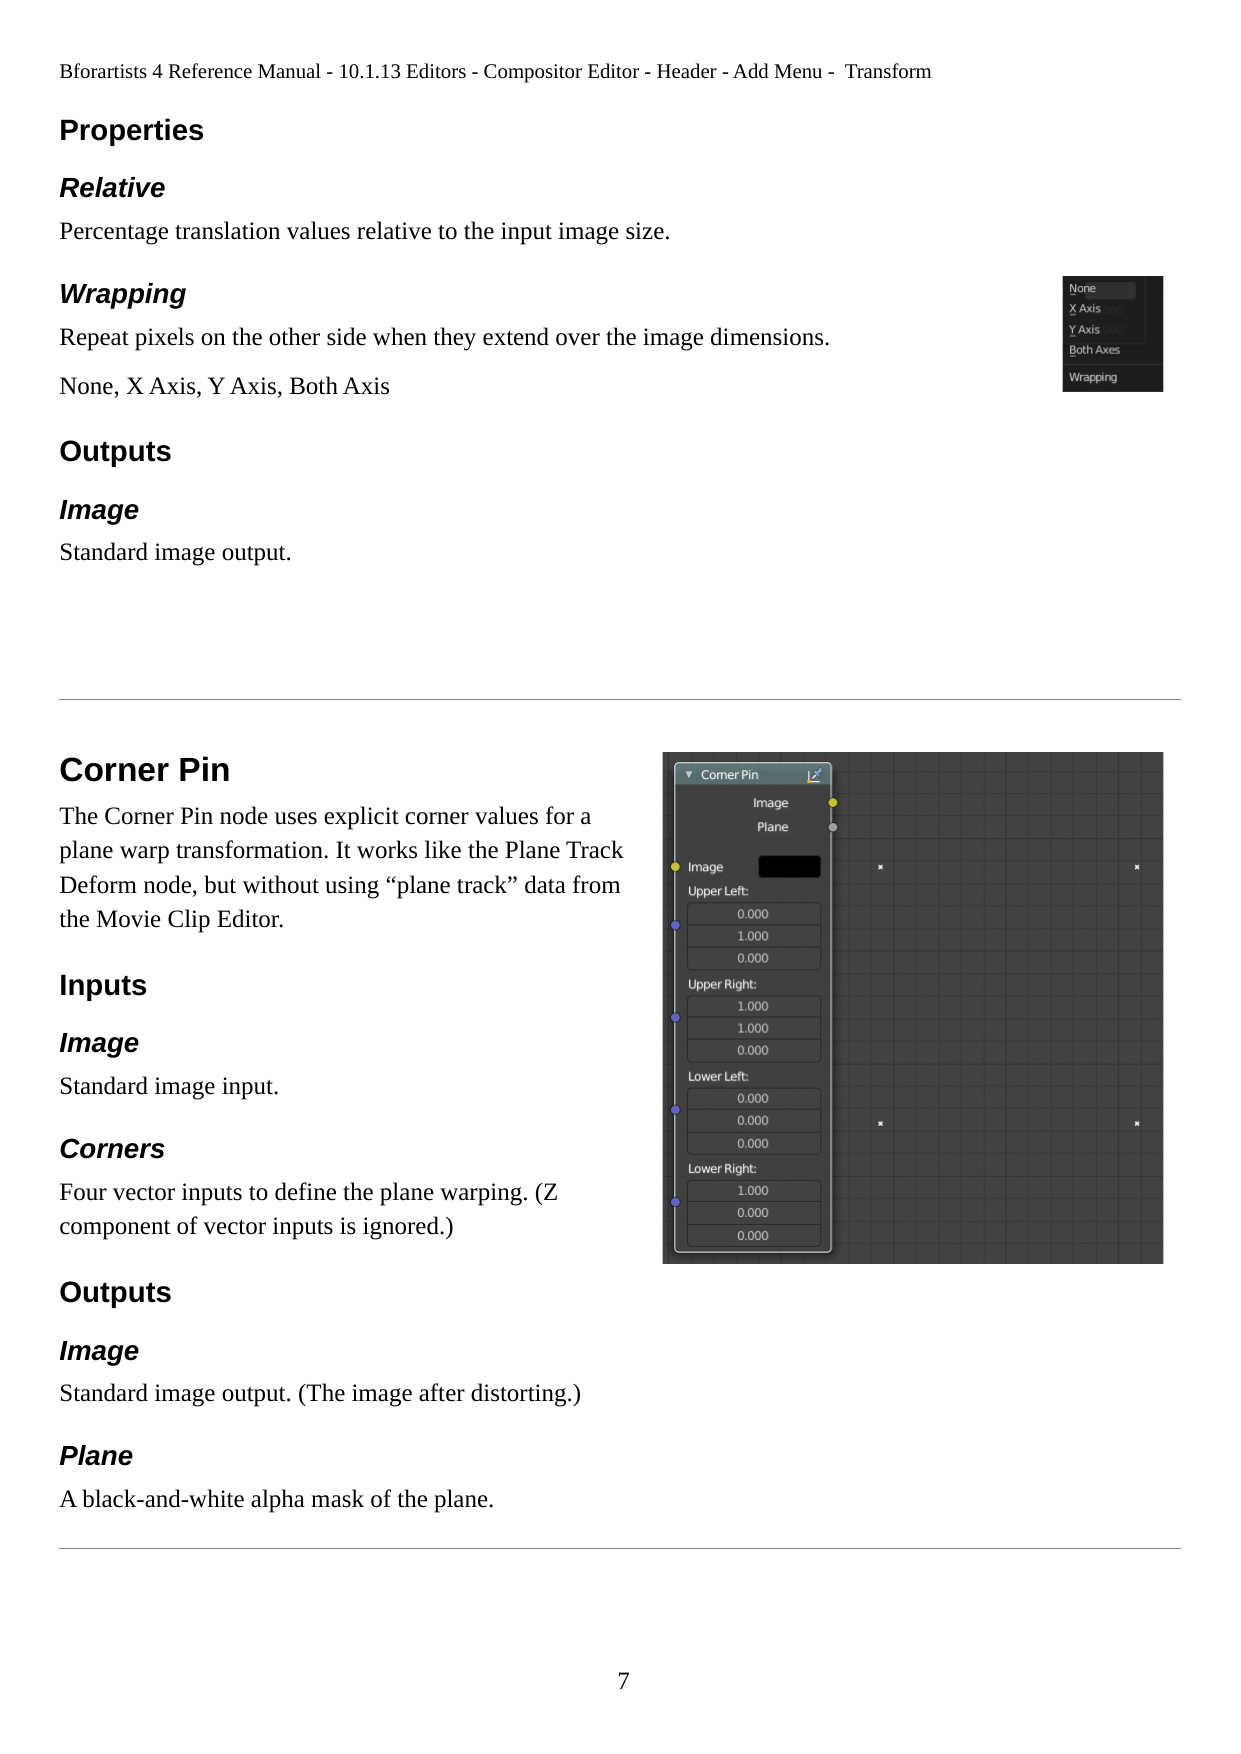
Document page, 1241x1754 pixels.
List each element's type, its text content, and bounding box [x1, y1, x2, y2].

subtitle [1164, 968, 1181, 1002]
text Standard image input. [59, 1071, 662, 1100]
text Repeat pixels on the other side when they extend over the image dimensions. [59, 322, 1062, 350]
subtitle Image [59, 1027, 662, 1058]
text Percentage translation values relative to the input image size. [59, 216, 1181, 244]
picture [1062, 276, 1164, 392]
text A black-and-white alpha mask of the plane. [59, 1484, 1181, 1513]
text Standard image output. [59, 537, 1181, 566]
subtitle Corners [59, 1133, 662, 1164]
subtitle Corner Pin [59, 750, 1181, 788]
subtitle Inputs [59, 968, 662, 1002]
subtitle [1164, 1133, 1181, 1164]
picture [662, 752, 1164, 1264]
subtitle Properties [59, 113, 1181, 146]
subtitle Relative [59, 171, 1181, 203]
subtitle Outputs [59, 434, 1181, 468]
subtitle Image [59, 1334, 1181, 1366]
subtitle Outputs [59, 1275, 1181, 1309]
subtitle [1164, 277, 1181, 309]
subtitle Plane [59, 1440, 1181, 1472]
subtitle [1164, 1027, 1181, 1058]
subtitle Wrapping [59, 277, 1062, 309]
text None, X Axis, Y Axis, Both Axis [59, 371, 1181, 399]
text [1164, 1071, 1181, 1100]
text Standard image output. (The image after distorting.) [59, 1378, 1181, 1407]
subtitle Image [59, 493, 1181, 525]
text Four vector inputs to define the plane warping. (Z component of vector inputs is ignored.) [59, 1177, 662, 1240]
text The Corner Pin node uses explicit corner values for a plane warp transformation. It works like the Plane Track Deform node, but without using “plane track” data from the Movie Clip Editor. [59, 801, 662, 933]
